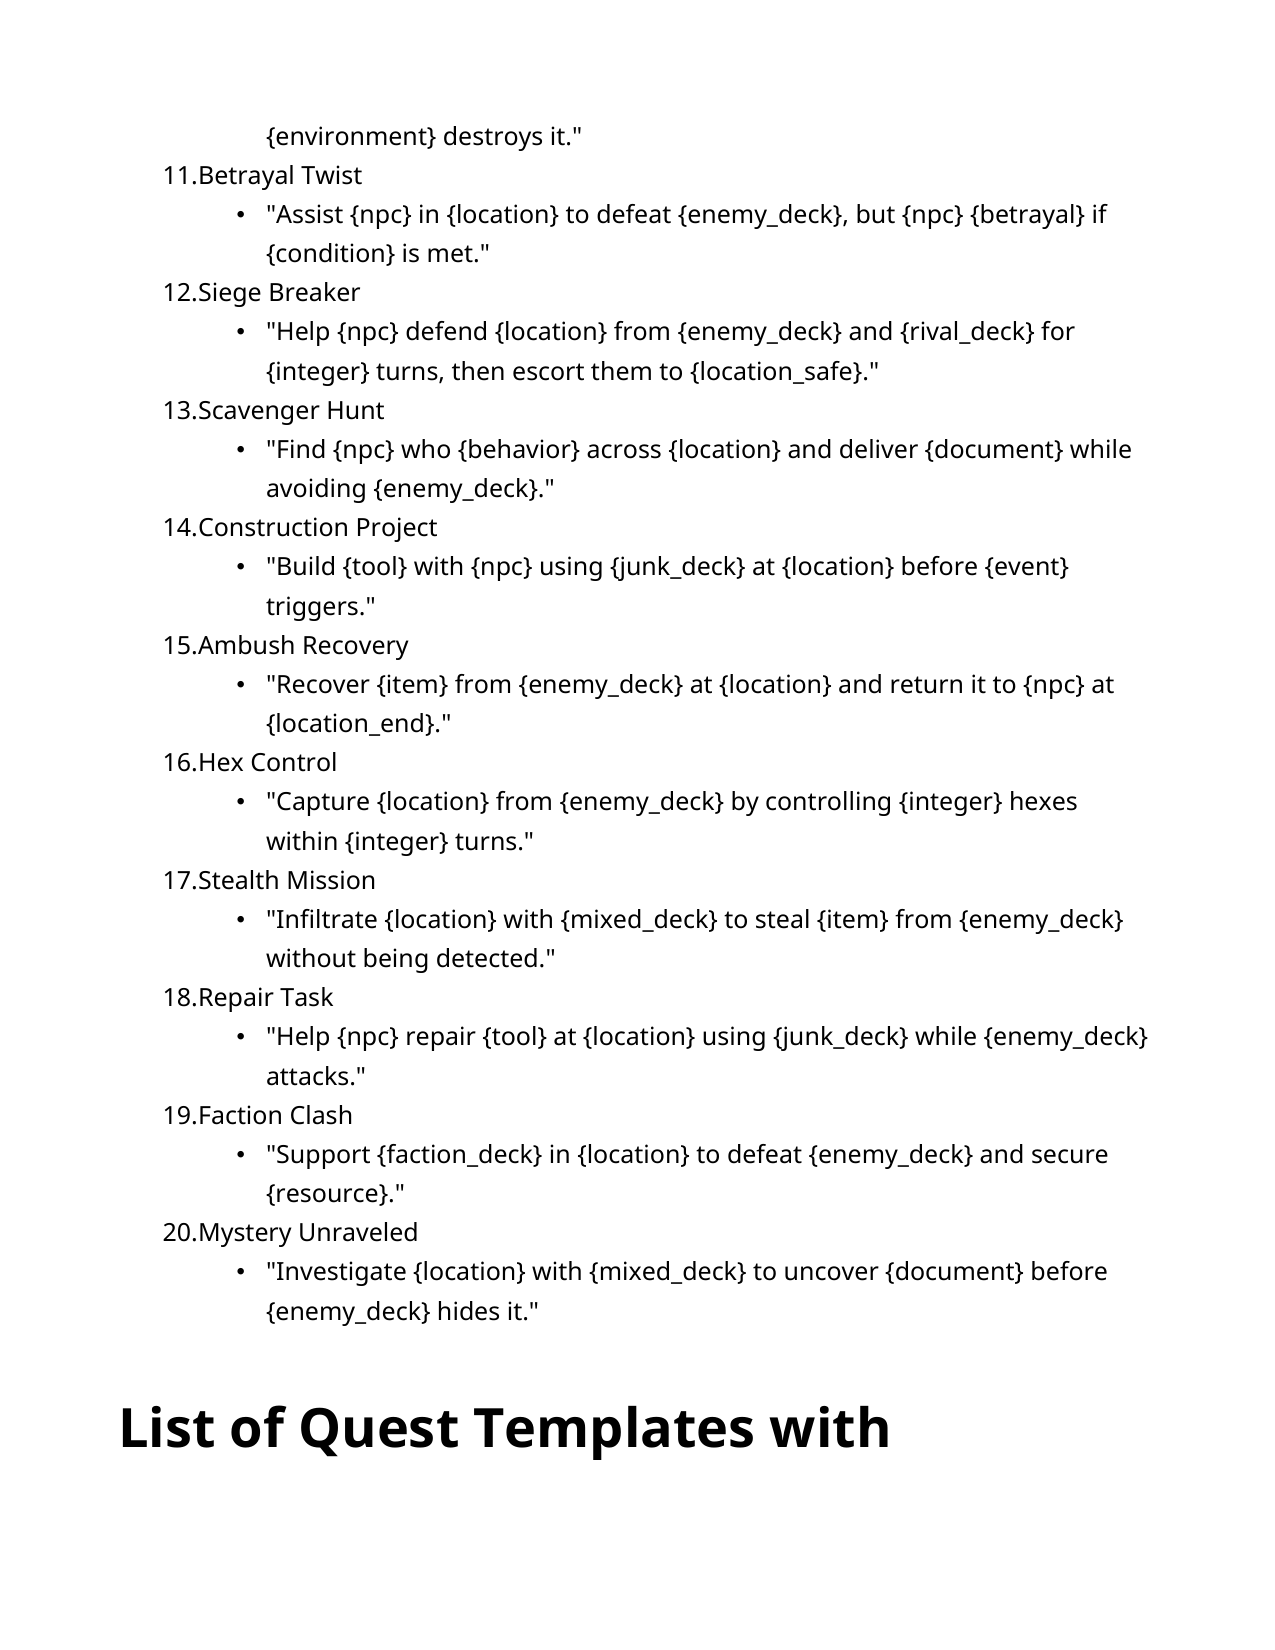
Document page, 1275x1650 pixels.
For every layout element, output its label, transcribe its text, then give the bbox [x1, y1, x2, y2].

list Ambush Recovery [162, 627, 1157, 661]
list "Help {npc} defend {location} from {enemy_deck} and {rival_deck} for {integer} turns, then escort them to {location_safe}." [236, 314, 1157, 387]
list "Infiltrate {location} with {mixed_deck} to steal {item} from {enemy_deck} without being detected." [236, 901, 1157, 975]
list Hex Control [162, 745, 1157, 779]
list "Support {faction_deck} in {location} to defeat {enemy_deck} and secure {resource}." [236, 1136, 1157, 1210]
list "Find {npc} who {behavior} across {location} and deliver {document} while avoiding {enemy_deck}." [236, 431, 1157, 505]
list Faction Clash [162, 1097, 1157, 1131]
list Repair Task [162, 980, 1157, 1014]
list "Investigate {location} with {mixed_deck} to uncover {document} before {enemy_deck} hides it." [236, 1254, 1157, 1327]
text List of Quest Templates with [118, 1332, 1157, 1463]
list "Recover {item} from {enemy_deck} at {location} and return it to {npc} at {location_end}." [236, 666, 1157, 740]
list Construction Project [162, 510, 1157, 544]
list Scavenger Hunt [162, 392, 1157, 426]
list Stealth Mission [162, 862, 1157, 896]
list "Assist {npc} in {location} to defeat {enemy_deck}, but {npc} {betrayal} if {condition} is met." [236, 196, 1157, 270]
list Siege Breaker [162, 275, 1157, 309]
list "Help {npc} repair {tool} at {location} using {junk_deck} while {enemy_deck} attacks." [236, 1019, 1157, 1092]
list {environment} destroys it." [236, 118, 1157, 152]
list "Build {tool} with {npc} using {junk_deck} at {location} before {event} triggers." [236, 549, 1157, 622]
list "Capture {location} from {enemy_deck} by controlling {integer} hexes within {integer} turns." [236, 784, 1157, 857]
list Mystery Unraveled [162, 1215, 1157, 1249]
list Betrayal Twist [162, 157, 1157, 191]
